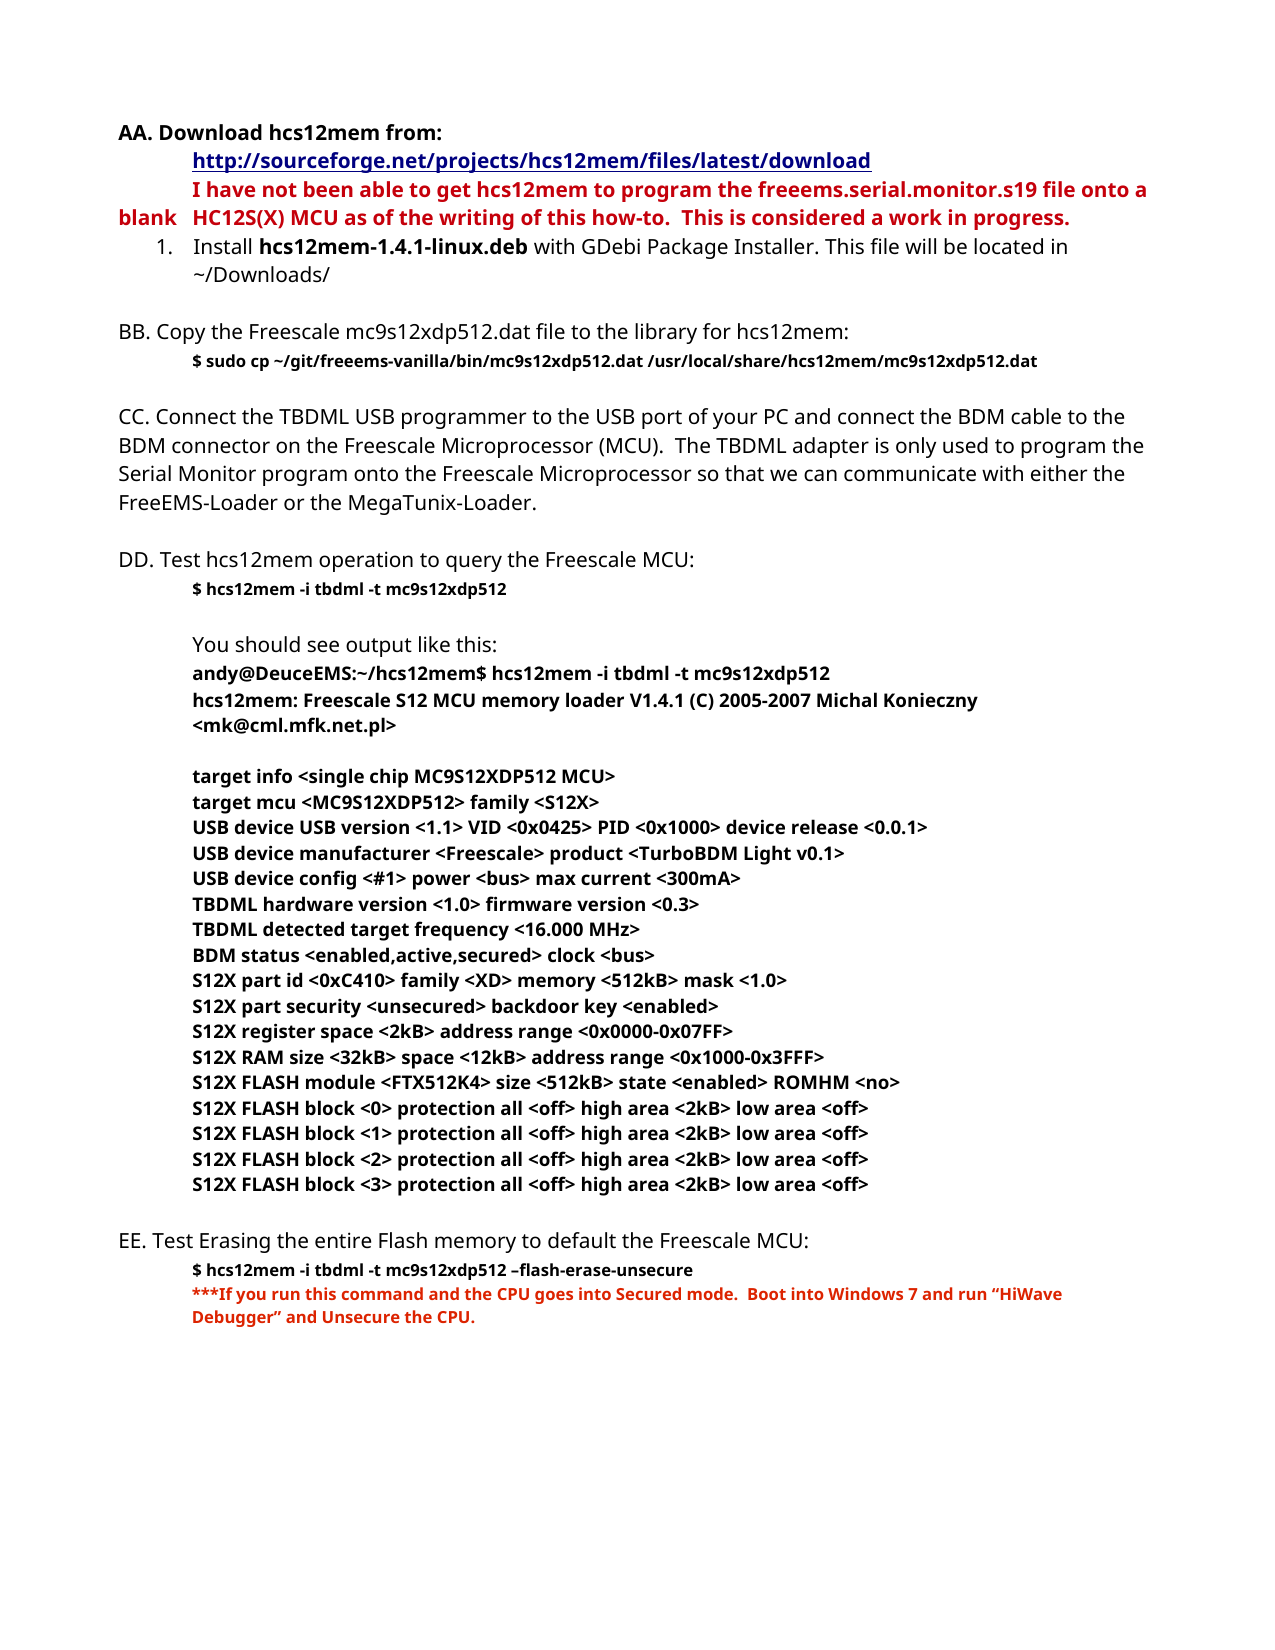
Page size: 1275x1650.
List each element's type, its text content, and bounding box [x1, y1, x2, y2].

text BB. Copy the Freescale mc9s12xdp512.dat file to the library for hcs12mem: [118, 317, 1157, 346]
text http://sourceforge.net/projects/hcs12mem/files/latest/download [118, 147, 1157, 175]
text andy@DeuceEMS:~/hcs12mem$ hcs12mem -i tbdml -t mc9s12xdp512 [118, 658, 1157, 687]
text I have not been able to get hcs12mem to program the freeems.serial.monitor.s19 file onto a blank HC12S(X) MCU as of the writing of this how-to. This is considered a work in progress. [118, 175, 1157, 232]
text S12X FLASH block <1> protection all <off> high area <2kB> low area <off> [118, 1121, 1157, 1146]
text BDM status <enabled,active,secured> clock <bus> [118, 942, 1157, 968]
text EE. Test Erasing the entire Flash memory to default the Freescale MCU: [118, 1226, 1157, 1254]
text S12X FLASH block <0> protection all <off> high area <2kB> low area <off> [118, 1095, 1157, 1121]
text S12X RAM size <32kB> space <12kB> address range <0x1000-0x3FFF> [118, 1044, 1157, 1070]
text USB device USB version <1.1> VID <0x0425> PID <0x1000> device release <0.0.1> [118, 814, 1157, 840]
text S12X FLASH block <2> protection all <off> high area <2kB> low area <off> [118, 1146, 1157, 1172]
text hcs12mem: Freescale S12 MCU memory loader V1.4.1 (C) 2005-2007 Michal Konieczny <mk@cml.mfk.net.pl> [118, 687, 1157, 738]
text DD. Test hcs12mem operation to query the Freescale MCU: [118, 545, 1157, 573]
text target info <single chip MC9S12XDP512 MCU> [118, 763, 1157, 789]
text $ sudo cp ~/git/freeems-vanilla/bin/mc9s12xdp512.dat /usr/local/share/hcs12mem/mc9s12xdp512.dat [118, 346, 1157, 374]
list Install hcs12mem-1.4.1-linux.deb with GDebi Package Installer. This file will be located in ~/Downloads/ [156, 232, 1157, 289]
text AA. Download hcs12mem from: [118, 118, 1157, 147]
text $ hcs12mem -i tbdml -t mc9s12xdp512 [118, 573, 1157, 602]
text TBDML hardware version <1.0> firmware version <0.3> [118, 891, 1157, 917]
text USB device manufacturer <Freescale> product <TurboBDM Light v0.1> [118, 840, 1157, 866]
text $ hcs12mem -i tbdml -t mc9s12xdp512 –flash-erase-unsecure [118, 1254, 1157, 1283]
text S12X register space <2kB> address range <0x0000-0x07FF> [118, 1019, 1157, 1044]
text S12X part security <unsecured> backdoor key <enabled> [118, 993, 1157, 1019]
text ***If you run this command and the CPU goes into Secured mode. Boot into Windows 7 and run “HiWave Debugger” and Unsecure the CPU. [192, 1283, 1083, 1328]
text S12X part id <0xC410> family <XD> memory <512kB> mask <1.0> [118, 968, 1157, 993]
text TBDML detected target frequency <16.000 MHz> [118, 917, 1157, 942]
text You should see output like this: [118, 630, 1157, 658]
text target mcu <MC9S12XDP512> family <S12X> [118, 789, 1157, 814]
text CC. Connect the TBDML USB programmer to the USB port of your PC and connect the BDM cable to the BDM connector on the Freescale Microprocessor (MCU). The TBDML adapter is only used to program the Serial Monitor program onto the Freescale Microprocessor so that we can communicate with either the FreeEMS-Loader or the MegaTunix-Loader. [118, 402, 1157, 516]
text S12X FLASH module <FTX512K4> size <512kB> state <enabled> ROMHM <no> [118, 1070, 1157, 1095]
text S12X FLASH block <3> protection all <off> high area <2kB> low area <off> [118, 1172, 1157, 1197]
text USB device config <#1> power <bus> max current <300mA> [118, 866, 1157, 891]
